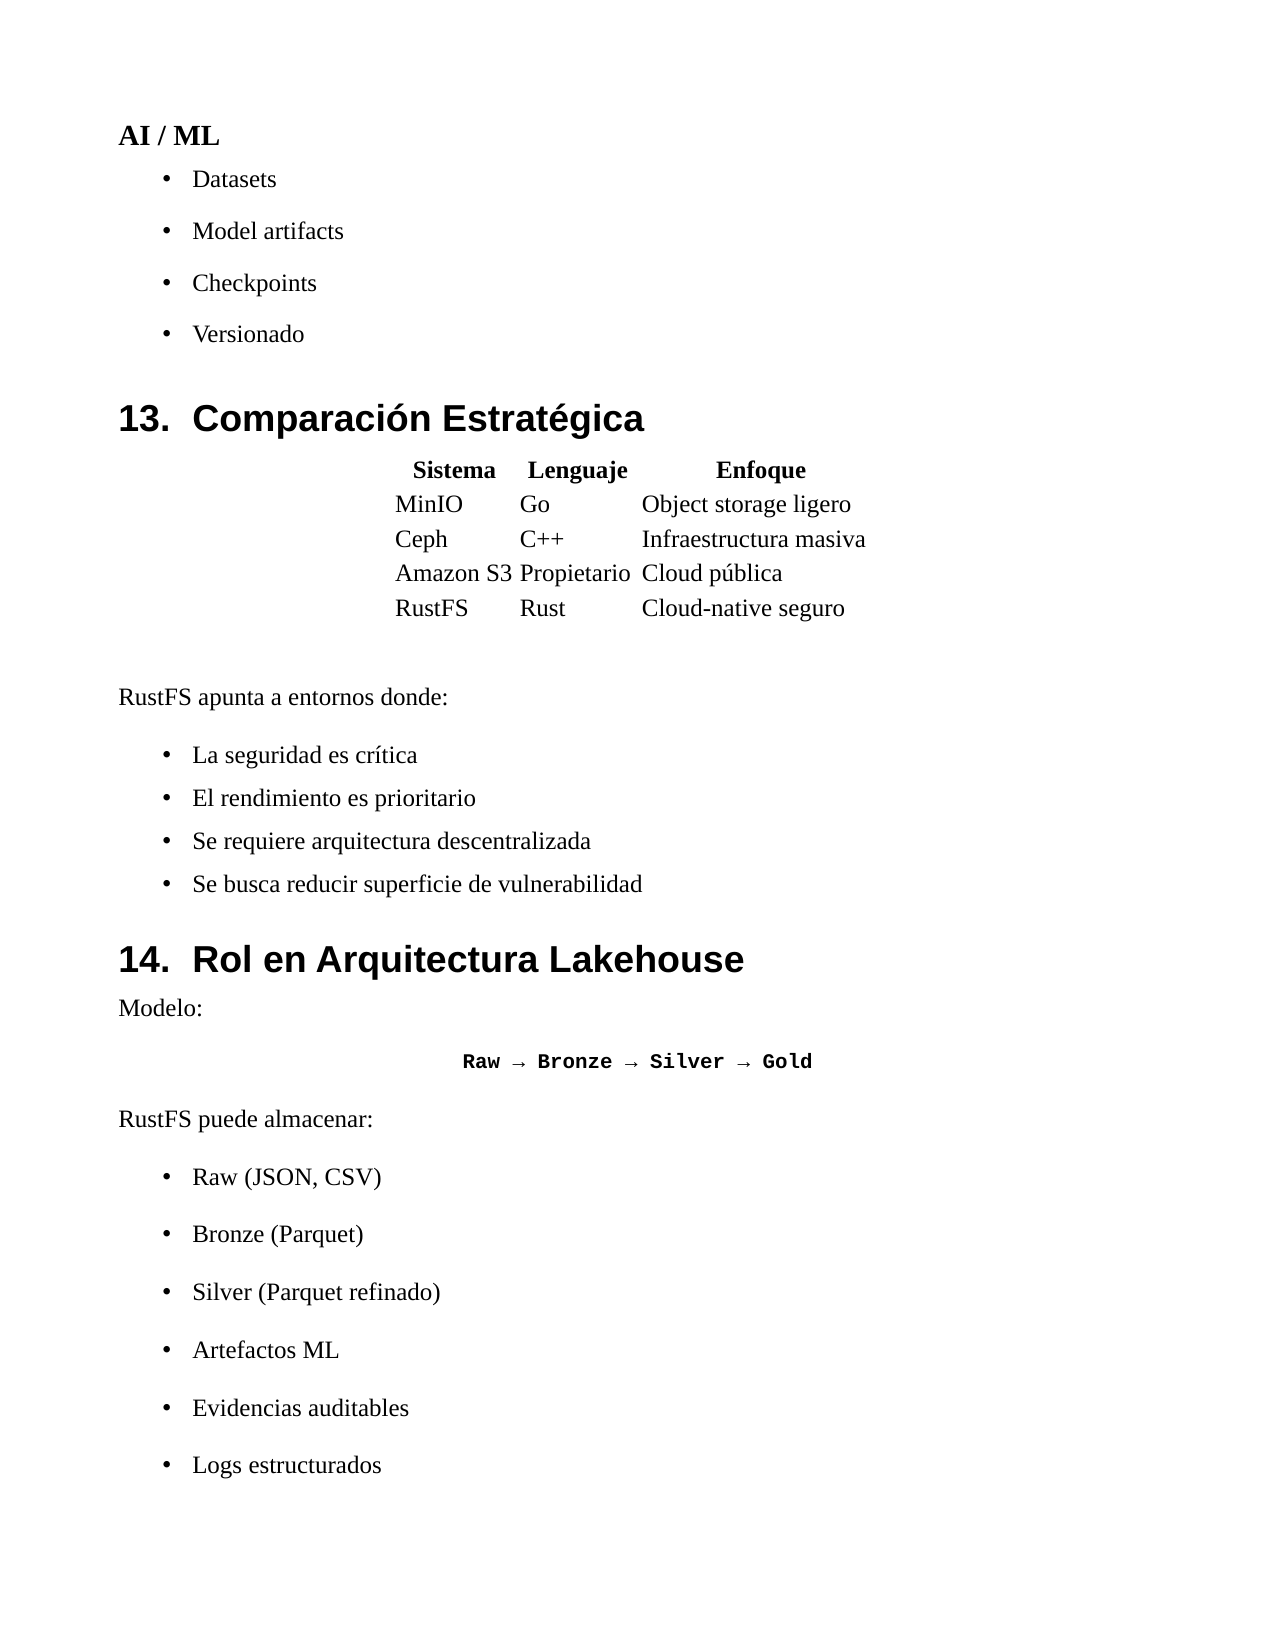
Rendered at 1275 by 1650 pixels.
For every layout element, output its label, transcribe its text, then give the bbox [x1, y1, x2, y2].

table_header Sistema [392, 452, 517, 486]
subtitle Comparación Estratégica [118, 396, 1157, 439]
list Versionado [162, 319, 1157, 348]
list Raw (JSON, CSV) [162, 1162, 1157, 1191]
table_cell Amazon S3 [392, 556, 517, 590]
table_cell RustFS [392, 590, 517, 625]
table_cell Infraestructura masiva [639, 521, 883, 556]
table_cell Go [517, 486, 639, 521]
table_header Lenguaje [517, 452, 639, 486]
list Logs estructurados [162, 1450, 1157, 1479]
table_cell C++ [517, 521, 639, 556]
subtitle AI / ML [118, 118, 1157, 152]
table_cell Cloud pública [639, 556, 883, 590]
text RustFS apunta a entornos donde: [118, 682, 1157, 711]
list Datasets [162, 164, 1157, 193]
list Checkpoints [162, 268, 1157, 296]
list Se requiere arquitectura descentralizada [162, 826, 1157, 855]
list Bronze (Parquet) [162, 1219, 1157, 1248]
list Silver (Parquet refinado) [162, 1277, 1157, 1306]
table_cell Cloud-native seguro [639, 590, 883, 625]
table_cell Object storage ligero [639, 486, 883, 521]
table_cell Ceph [392, 521, 517, 556]
text Modelo: [118, 993, 1157, 1022]
list Artefactos ML [162, 1335, 1157, 1364]
list Se busca reducir superficie de vulnerabilidad [162, 869, 1157, 898]
list Model artifacts [162, 216, 1157, 245]
list El rendimiento es prioritario [162, 783, 1157, 812]
table_header Enfoque [639, 452, 883, 486]
table_cell Rust [517, 590, 639, 625]
table_cell MinIO [392, 486, 517, 521]
text Raw → Bronze → Silver → Gold [118, 1051, 1157, 1075]
text RustFS puede almacenar: [118, 1104, 1157, 1133]
list La seguridad es crítica [162, 740, 1157, 769]
table_cell Propietario [517, 556, 639, 590]
subtitle Rol en Arquitectura Lakehouse [118, 938, 1157, 981]
list Evidencias auditables [162, 1393, 1157, 1421]
